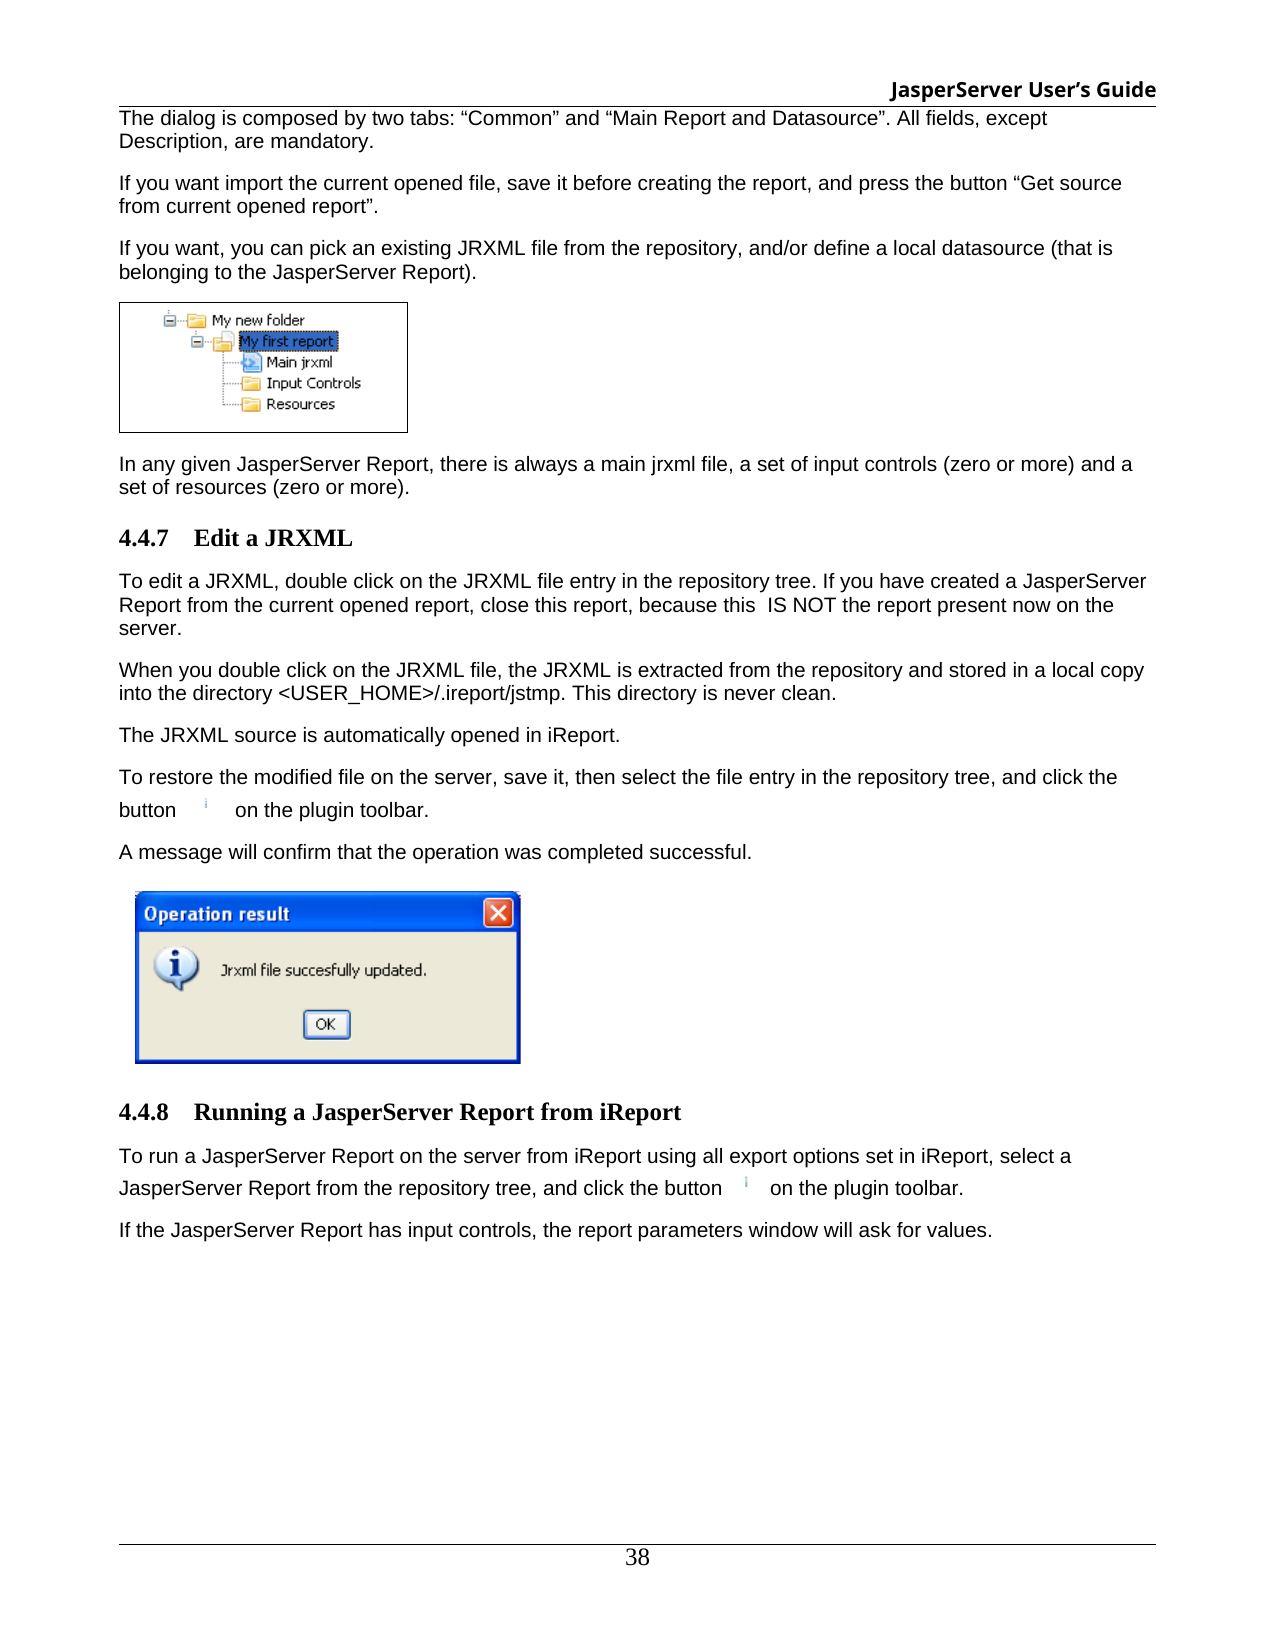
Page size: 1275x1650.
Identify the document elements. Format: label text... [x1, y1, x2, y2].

picture [134, 310, 392, 425]
text To restore the modified file on the server, save it, then select the file entry in the repository tree, and click the button on the plugin toolbar. [118, 766, 1156, 821]
text In any given JasperServer Report, there is always a main jrxml file, a set of input controls (zero or more) and a set of resources (zero or more). [118, 452, 1156, 499]
text If you want import the current opened file, save it before creating the report, and press the button “Get source from current opened report”. [118, 172, 1156, 218]
text When you double click on the JRXML file, the JRXML is extracted from the repository and stored in a local copy into the directory <USER_HOME>/.ireport/jstmp. This directory is never clean. [118, 658, 1156, 705]
subtitle Edit a JRXML [118, 524, 1156, 551]
text The dialog is composed by two tabs: “Common” and “Main Report and Datasource”. All fields, except Description, are mandatory. [118, 107, 1156, 153]
text If you want, you can pick an existing JRXML file from the repository, and/or define a local datasource (that is belonging to the JasperServer Report). [118, 237, 1156, 283]
table_header [107, 296, 1168, 446]
subtitle Running a JasperServer Report from iReport [118, 1098, 1156, 1126]
text If the JasperServer Report has input controls, the report parameters window will ask for values. [118, 1219, 1156, 1242]
text A message will confirm that the operation was completed successful. [118, 840, 1156, 863]
text To run a JasperServer Report on the server from iReport using all export options set in iReport, select a JasperServer Report from the repository tree, and click the button on the plugin toolbar. [118, 1144, 1156, 1200]
table_header [107, 876, 1168, 1085]
text The JRXML source is automatically opened in iReport. [118, 724, 1156, 747]
picture [135, 891, 521, 1064]
text To edit a JRXML, double click on the JRXML file entry in the repository tree. If you have created a JasperServer Report from the current opened report, close this report, because this IS NOT the report present now on the server. [118, 570, 1156, 640]
